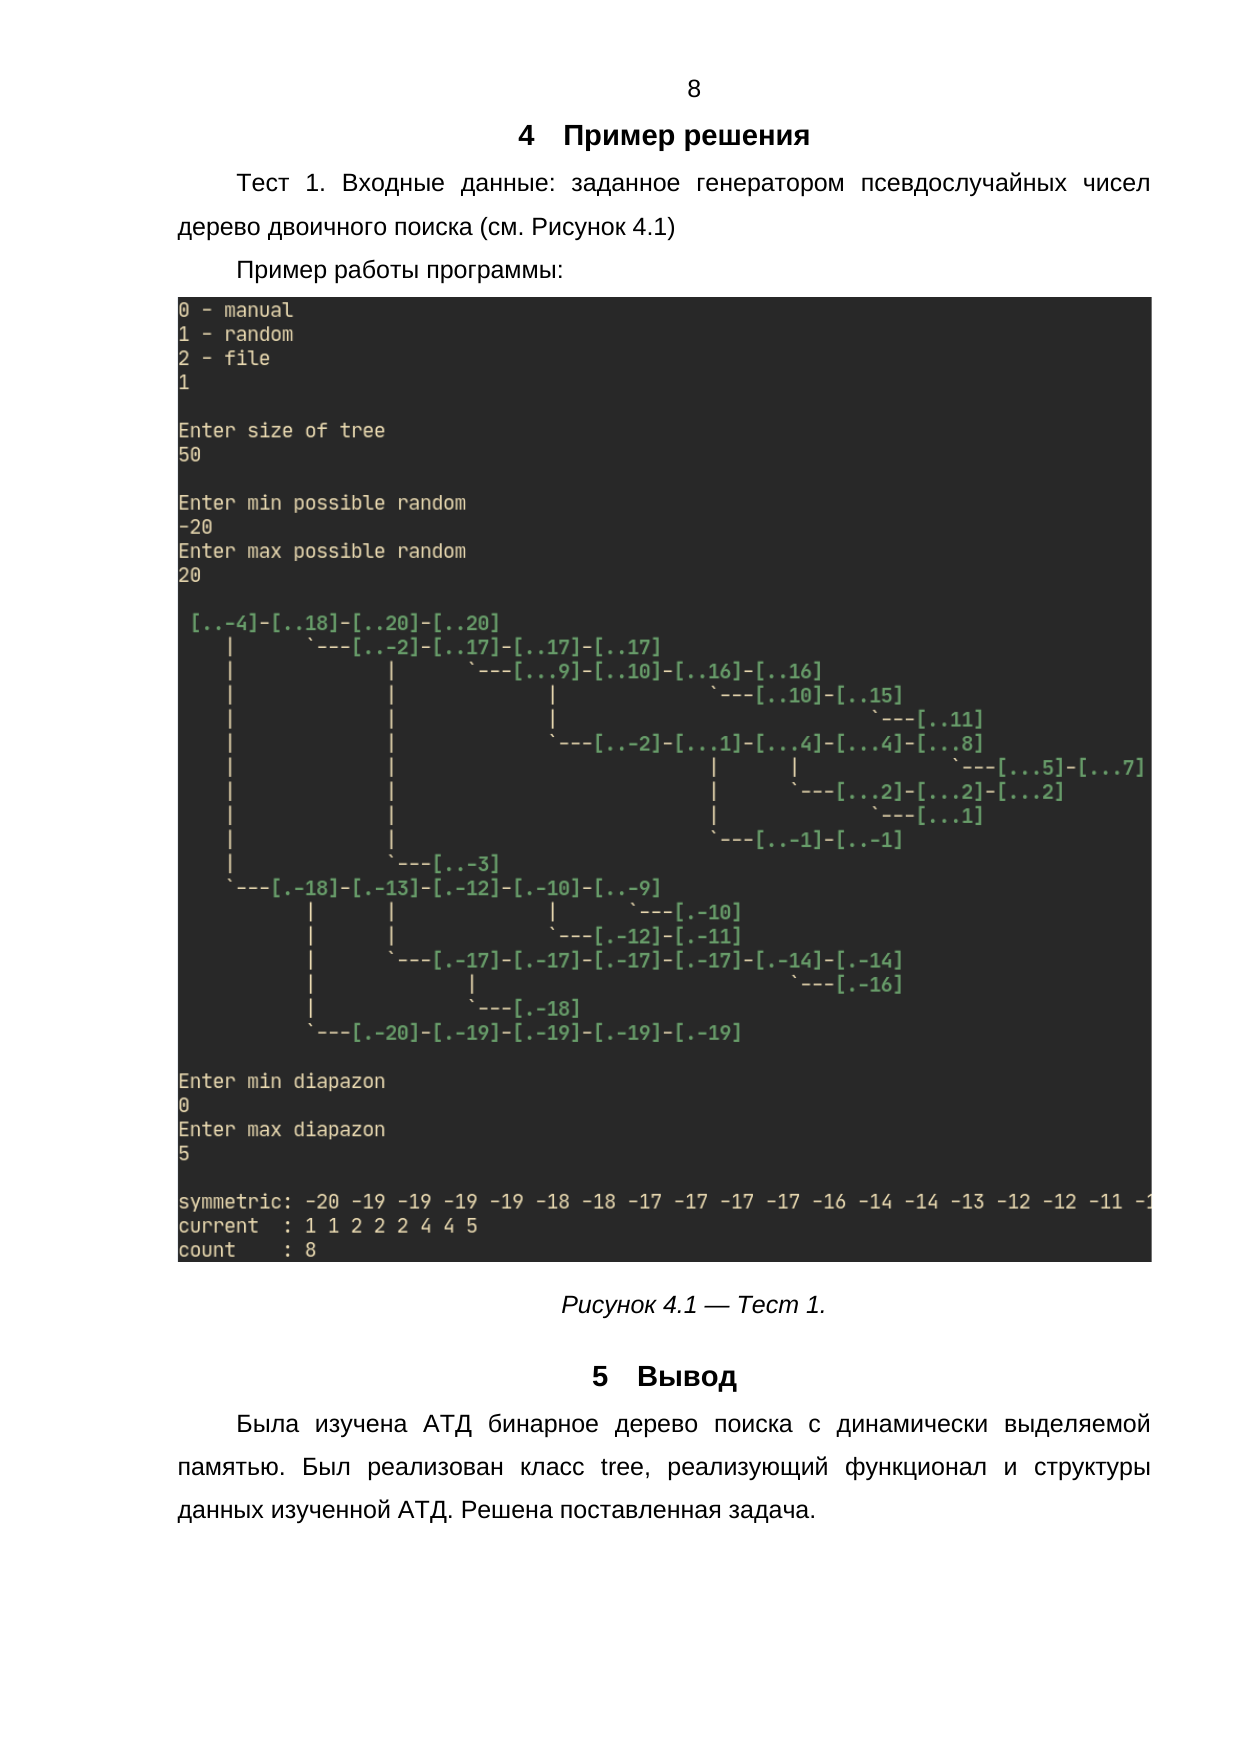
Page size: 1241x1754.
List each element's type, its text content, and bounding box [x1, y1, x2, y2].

text Тест 1. Входные данные: заданное генератором псевдослучайных чисел дерево двоичного поиска (см. Рисунок 4.1) [177, 168, 1152, 240]
picture [177, 297, 1152, 1262]
text Пример работы программы: [177, 255, 1152, 283]
subtitle Вывод [177, 1359, 1152, 1392]
text Рисунок 4.1 — Тест 1. [177, 1262, 1152, 1319]
text Была изучена АТД бинарное дерево поиска с динамически выделяемой памятью. Был реализован класс tree, реализующий функционал и структуры данных изученной АТД. Решена поставленная задача. [177, 1409, 1152, 1524]
subtitle Пример решения [177, 118, 1152, 152]
